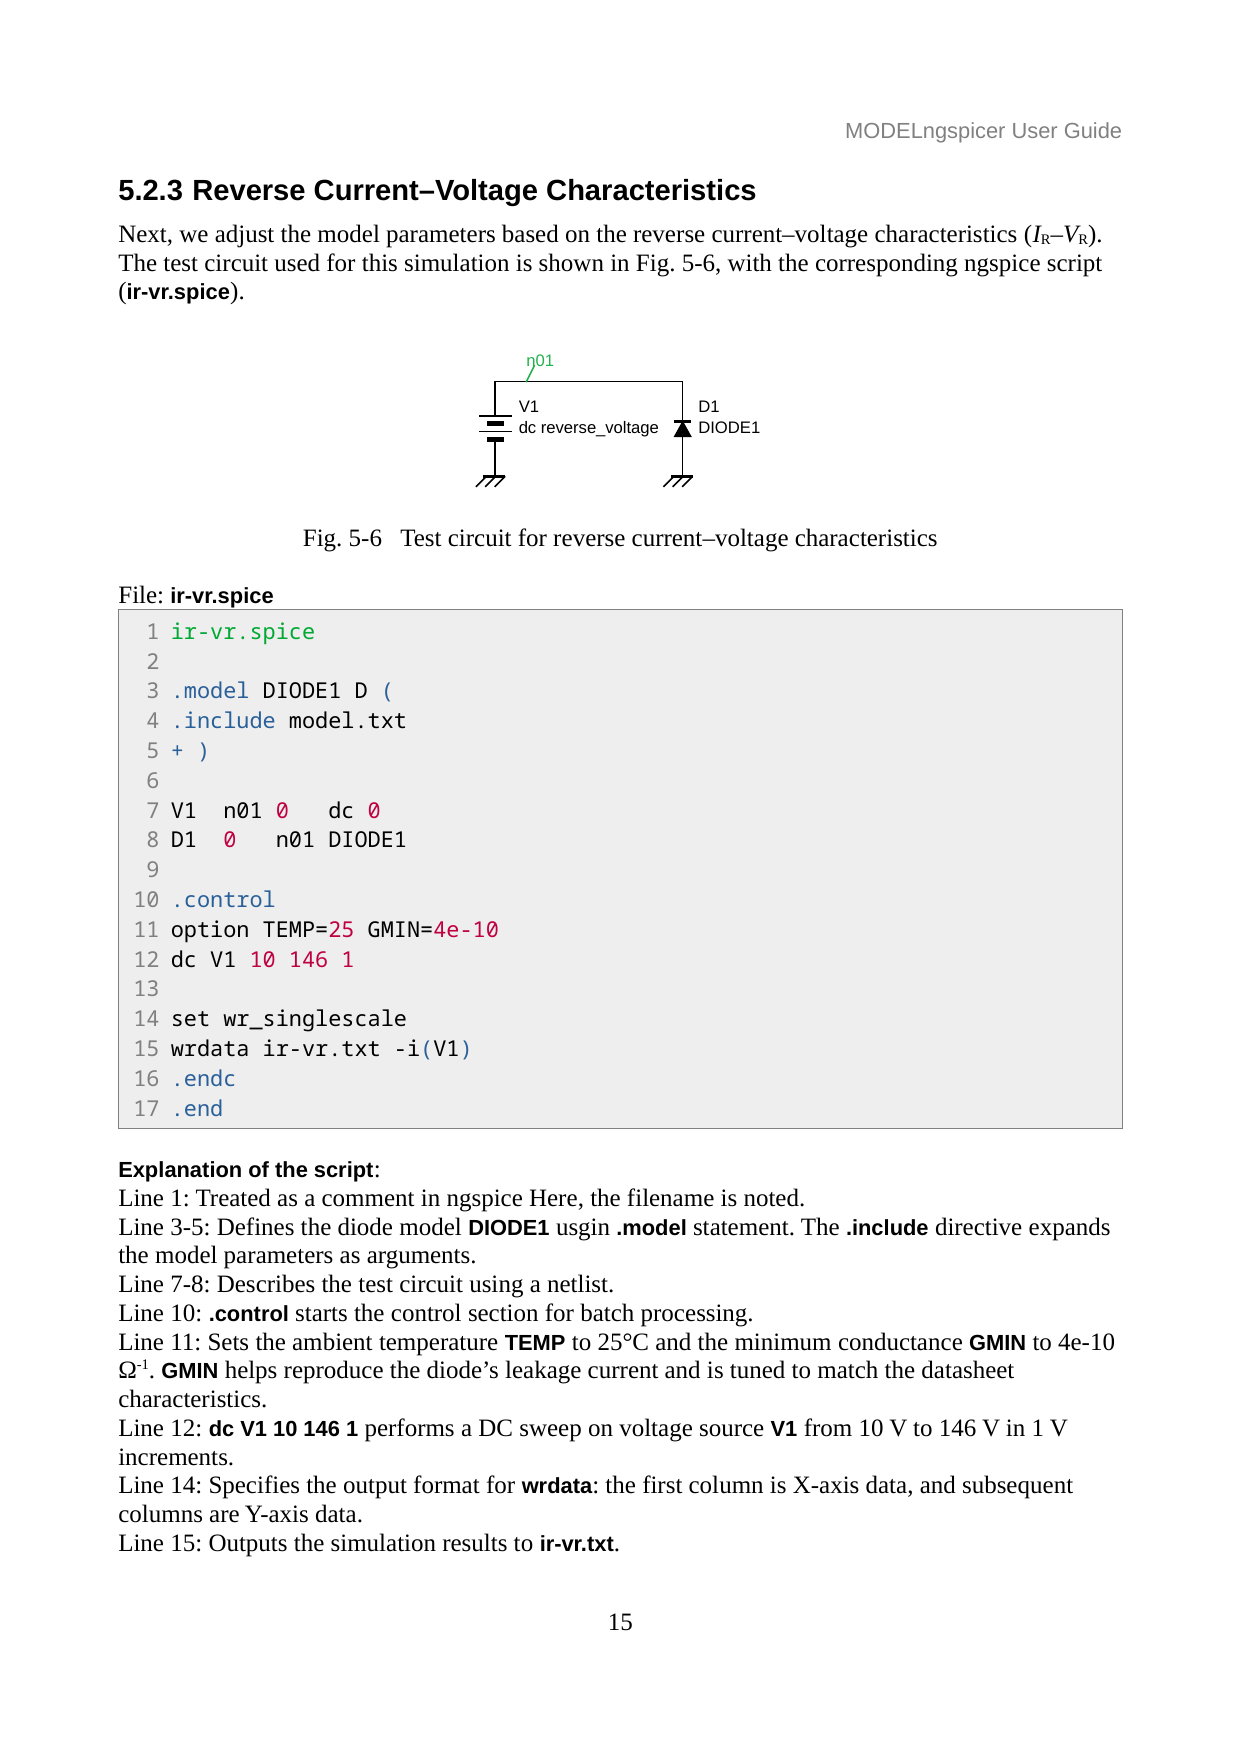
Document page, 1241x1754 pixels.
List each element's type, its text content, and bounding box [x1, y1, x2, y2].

text Line 15: Outputs the simulation results to ir-vr.txt. [118, 1528, 1122, 1557]
text Line 7-8: Describes the test circuit using a netlist. [118, 1269, 1122, 1298]
table_header 1 2 3 4 5 6 7 8 9 10 11 12 13 14 15 16 17 [119, 610, 165, 1128]
text Fig. 5-6 Test circuit for reverse current–voltage characteristics [118, 334, 1122, 552]
text Line 3-5: Defines the diode model DIODE1 usgin .model statement. The .include directive expands the model parameters as arguments. [118, 1212, 1122, 1269]
text Explanation of the script: [118, 1154, 1122, 1183]
text Line 10: .control starts the control section for batch processing. [118, 1298, 1122, 1327]
text File: ir-vr.spice [118, 580, 1122, 609]
text Next, we adjust the model parameters based on the reverse current–voltage characteristics (IR–VR). The test circuit used for this simulation is shown in Fig. 5-6, with the corresponding ngspice script (ir-vr.spice). [118, 219, 1122, 305]
subtitle Reverse Current–Voltage Characteristics [118, 173, 1122, 206]
text Line 14: Specifies the output format for wrdata: the first column is X-axis data, and subsequent columns are Y-axis data. [118, 1471, 1122, 1528]
text Line 11: Sets the ambient temperature TEMP to 25°C and the minimum conductance GMIN to 4e-10 Ω-1. GMIN helps reproduce the diode’s leakage current and is tuned to match the datasheet characteristics. [118, 1327, 1122, 1413]
table_header ir-vr.spice .model DIODE1 D ( .include model.txt + ) V1 n01 0 dc 0 D1 0 n01 DIODE1 .control option TEMP=25 GMIN=4e-10 dc V1 10 146 1 set wr_singlescale wrdata ir-vr.txt -i(V1) .endc .end [165, 610, 1122, 1128]
text Line 12: dc V1 10 146 1 performs a DC sweep on voltage source V1 from 10 V to 146 V in 1 V increments. [118, 1413, 1122, 1471]
text Line 1: Treated as a comment in ngspice Here, the filename is noted. [118, 1183, 1122, 1212]
